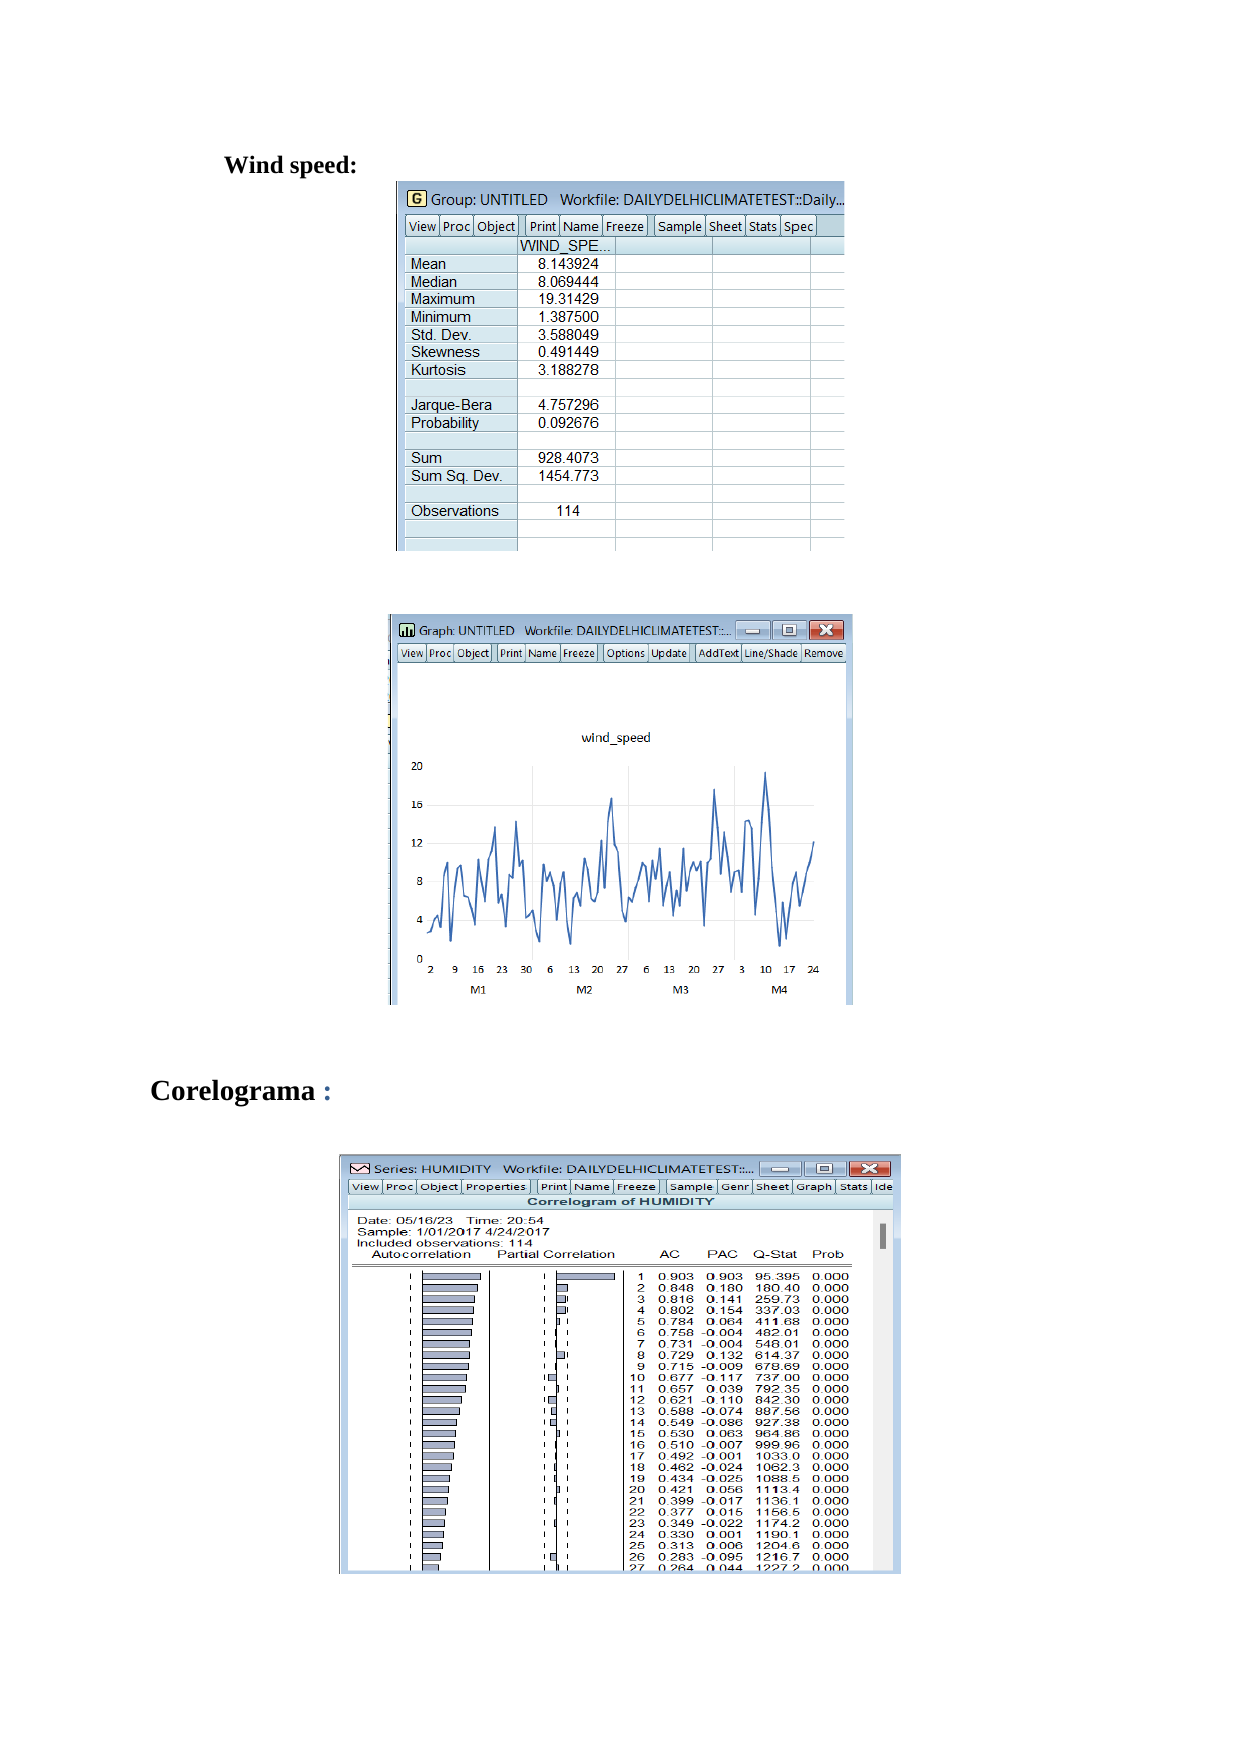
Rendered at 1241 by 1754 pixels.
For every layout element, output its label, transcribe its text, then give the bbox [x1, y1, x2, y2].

subtitle Corelograma : [150, 1073, 1090, 1107]
subtitle Wind speed: [150, 150, 1090, 179]
